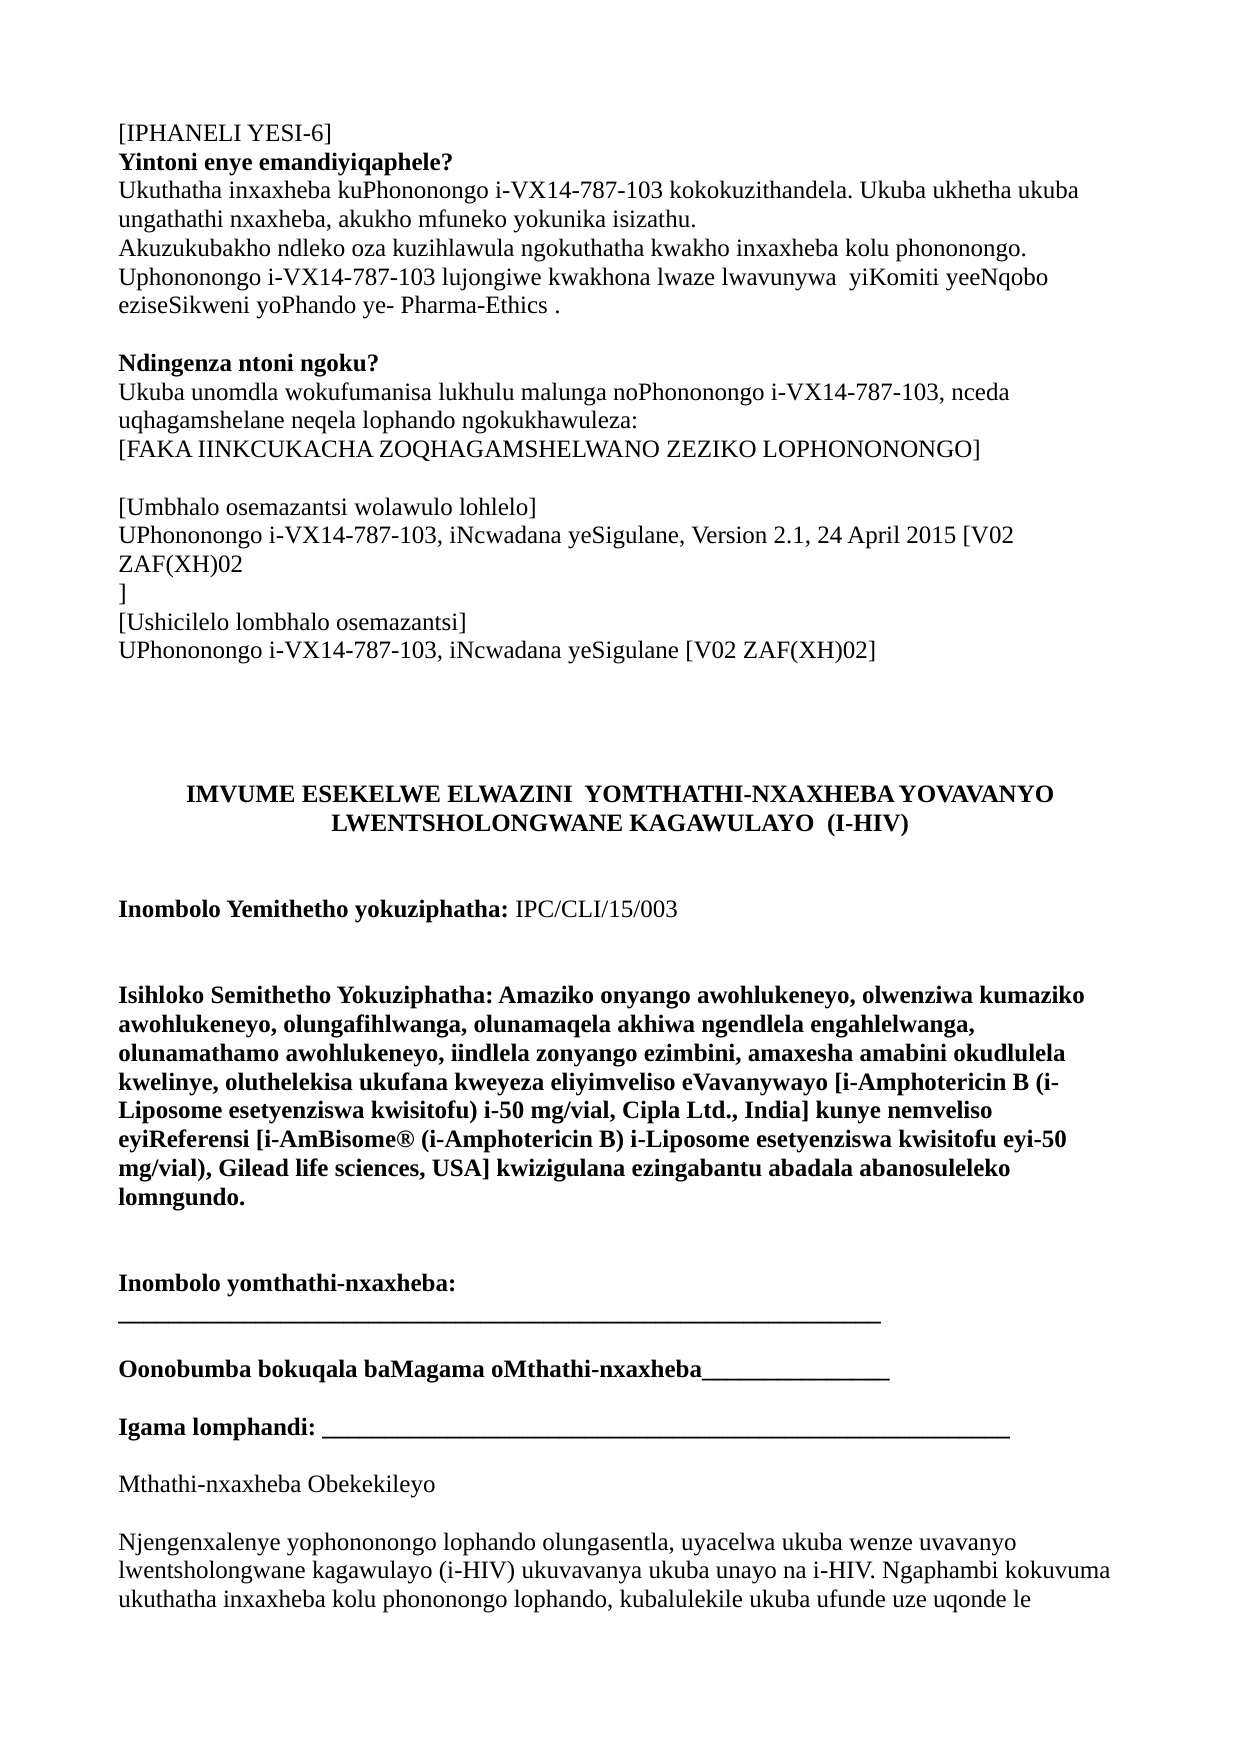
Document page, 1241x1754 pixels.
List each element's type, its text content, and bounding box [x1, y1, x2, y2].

text [FAKA IINKCUKACHA ZOQHAGAMSHELWANO ZEZIKO LOPHONONONGO] [118, 434, 1122, 463]
text Yintoni enye emandiyiqaphele? [118, 147, 1122, 176]
text Akuzukubakho ndleko oza kuzihlawula ngokuthatha kwakho inxaxheba kolu phononongo. Uphononongo i-VX14-787-103 lujongiwe kwakhona lwaze lwavunywa yiKomiti yeeNqobo eziseSikweni yoPhando ye- Pharma-Ethics . [118, 233, 1122, 319]
text Igama lomphandi: _______________________________________________________ [118, 1412, 1122, 1441]
text Inombolo yomthathi-nxaxheba: _____________________________________________________________ [118, 1268, 1122, 1326]
text Njengenxalenye yophononongo lophando olungasentla, uyacelwa ukuba wenze uvavanyo lwentsholongwane kagawulayo (i-HIV) ukuvavanya ukuba unayo na i-HIV. Ngaphambi kokuvuma ukuthatha inxaxheba kolu phononongo lophando, kubalulekile ukuba ufunde uze uqonde le [118, 1527, 1122, 1613]
text Mthathi-nxaxheba Obekekileyo [118, 1469, 1122, 1498]
text Ukuthatha inxaxheba kuPhononongo i-VX14-787-103 kokokuzithandela. Ukuba ukhetha ukuba ungathathi nxaxheba, akukho mfuneko yokunika isizathu. [118, 176, 1122, 233]
text Isihloko Semithetho Yokuziphatha: Amaziko onyango awohlukeneyo, olwenziwa kumaziko awohlukeneyo, olungafihlwanga, olunamaqela akhiwa ngendlela engahlelwanga, olunamathamo awohlukeneyo, iindlela zonyango ezimbini, amaxesha amabini okudlulela kwelinye, oluthelekisa ukufana kweyeza eliyimveliso eVavanywayo [i-Amphotericin B (i-Liposome esetyenziswa kwisitofu) i-50 mg/vial, Cipla Ltd., India] kunye nemveliso eyiReferensi [i-AmBisome® (i-Amphotericin B) i-Liposome esetyenziswa kwisitofu eyi-50 mg/vial), Gilead life sciences, USA] kwizigulana ezingabantu abadala abanosuleleko lomngundo. [118, 981, 1122, 1211]
text Ukuba unomdla wokufumanisa lukhulu malunga noPhononongo i-VX14-787-103, nceda uqhagamshelane neqela lophando ngokukhawuleza: [118, 377, 1122, 434]
text Inombolo Yemithetho yokuziphatha: IPC/CLI/15/003 [118, 894, 1122, 923]
text [IPHANELI YESI-6] [118, 118, 1122, 147]
text ] [118, 578, 1122, 607]
text Oonobumba bokuqala baMagama oMthathi-nxaxheba_______________ [118, 1354, 1122, 1383]
text Imvume eSEKELWE ElwaziNI yomthathi-nxaxheba yovavanyo lwentsholongwane kagawulayo (i-HIV) [118, 779, 1122, 837]
text Ndingenza ntoni ngoku? [118, 348, 1122, 377]
text UPhononongo i-VX14-787-103, iNcwadana yeSigulane [V02 ZAF(XH)02] [118, 636, 1122, 664]
text [Umbhalo osemazantsi wolawulo lohlelo] [118, 492, 1122, 521]
text [Ushicilelo lombhalo osemazantsi] [118, 607, 1122, 636]
text UPhononongo i-VX14-787-103, iNcwadana yeSigulane, Version 2.1, 24 April 2015 [V02 ZAF(XH)02 [118, 521, 1122, 578]
